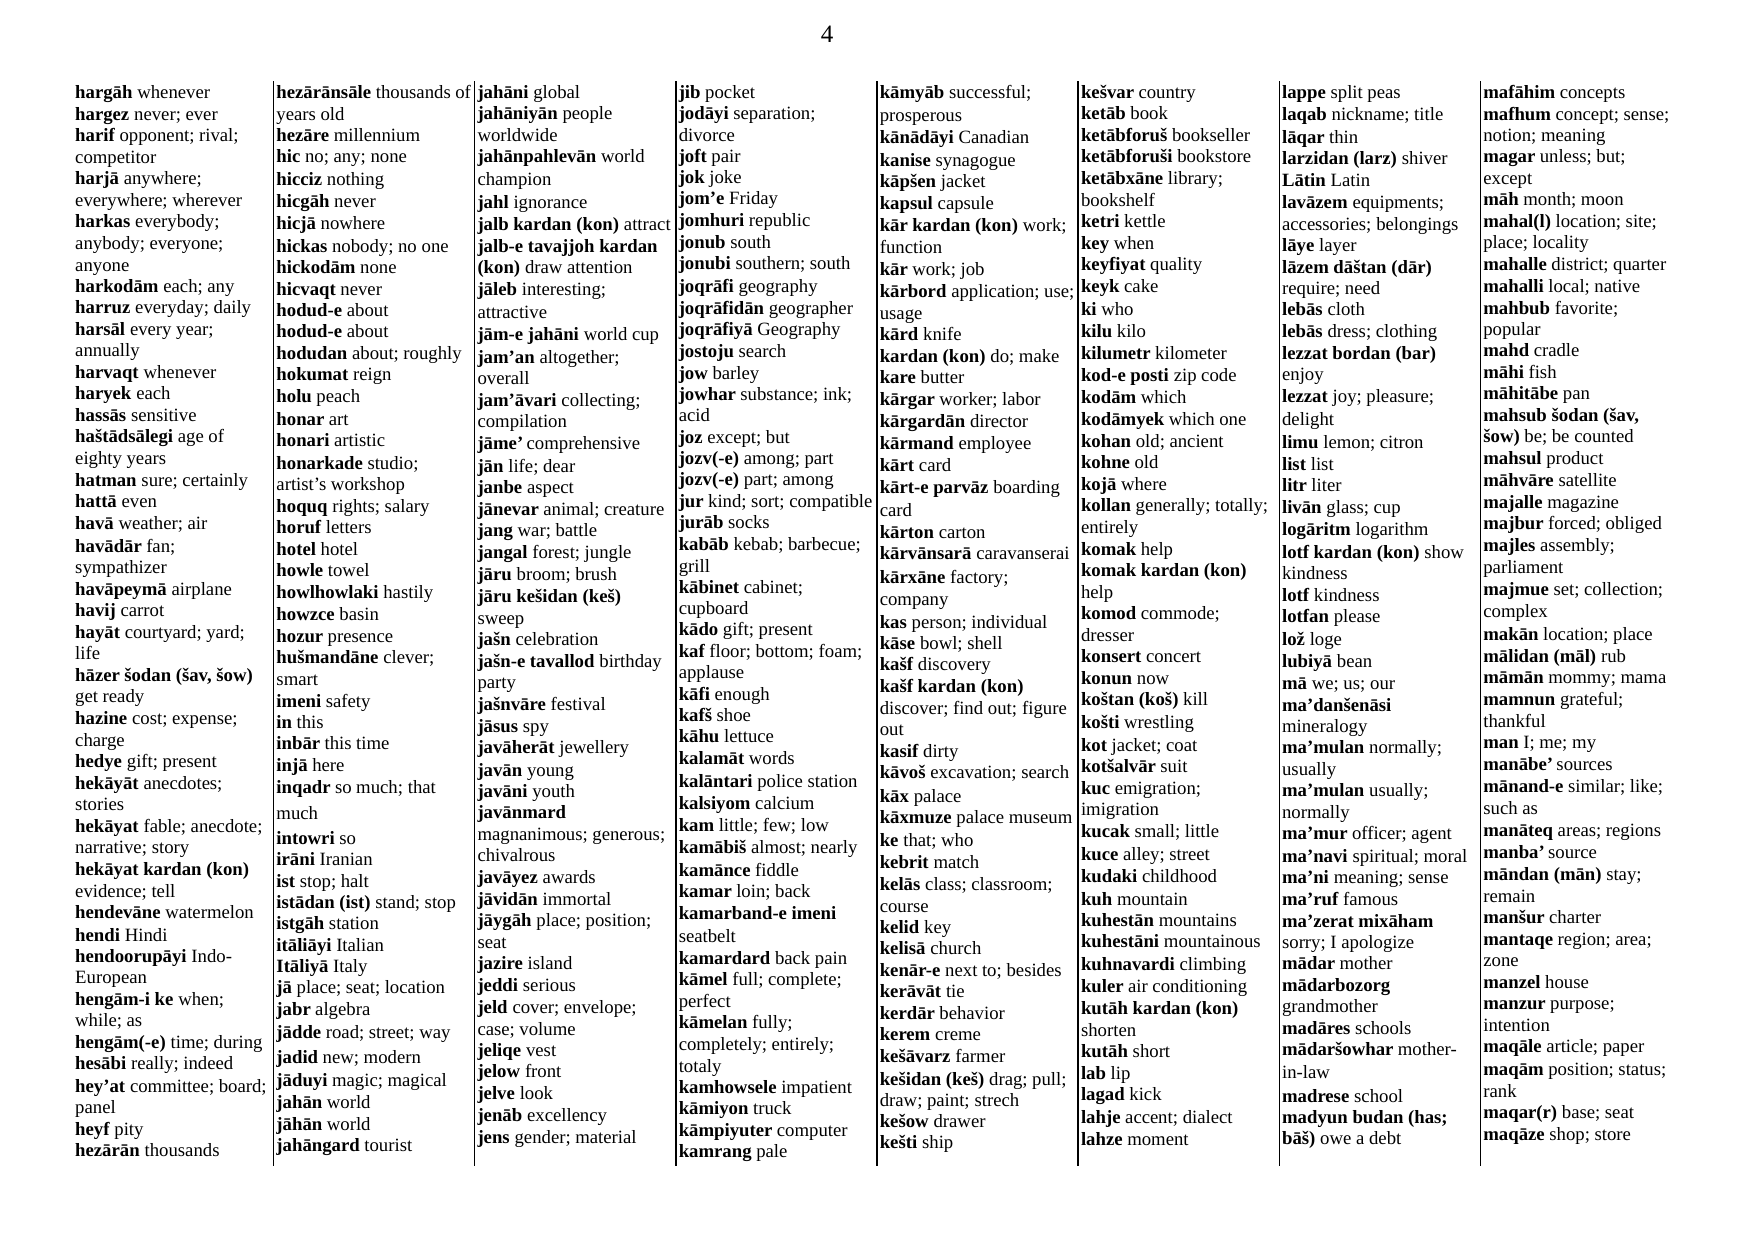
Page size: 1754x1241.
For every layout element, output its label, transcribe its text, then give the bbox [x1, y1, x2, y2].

text kamarband-e imeni seatbelt [678, 902, 873, 946]
text makān location; place [1483, 623, 1678, 644]
text māndan (mān) stay; remain [1483, 864, 1678, 906]
text jāru kešidan (keš) sweep [477, 586, 672, 628]
text kār work; job [879, 259, 1075, 280]
text jam’āvari collecting; compilation [477, 389, 672, 432]
text keyfiyat quality [1081, 253, 1276, 275]
text māhvāre satellite [1483, 468, 1678, 490]
text kāfi enough [678, 683, 873, 704]
text jozv(-e) among; part [678, 447, 873, 468]
text howzce basin [276, 603, 471, 625]
text kilu kilo [1081, 320, 1276, 342]
text laqab nickname; title [1282, 103, 1477, 124]
text majalle magazine [1483, 491, 1678, 512]
text kārgardān director [879, 410, 1075, 432]
text manābe’ sources [1483, 753, 1678, 774]
text jomhuri republic [678, 209, 873, 231]
text jāhān world [276, 1113, 471, 1134]
text kabāb kebab; barbecue; grill [678, 533, 873, 576]
text jalb-e tavajjoh kardan (kon) draw attention [477, 235, 672, 278]
text ist stop; halt [276, 870, 471, 891]
text kodāmyek which one [1081, 408, 1276, 429]
text havāpeymā airplane [75, 578, 270, 599]
text komod commode; dresser [1081, 602, 1276, 645]
text mahsul product [1483, 447, 1678, 468]
text lāzem dāštan (dār) require; need [1282, 256, 1477, 299]
text kešidan (keš) drag; pull; draw; paint; strech [879, 1067, 1075, 1111]
text Itāliyā Italy [276, 955, 471, 977]
text lahje accent; dialect [1081, 1106, 1276, 1127]
text konsert concert [1081, 645, 1276, 667]
text kamardard back pain [678, 947, 873, 968]
text logāritm logarithm [1282, 518, 1477, 540]
text mahd cradle [1483, 340, 1678, 361]
text kār kardan (kon) work; function [879, 213, 1075, 258]
text manzur purpose; intention [1483, 992, 1678, 1035]
text kāmel full; complete; perfect [678, 968, 873, 1011]
text harruz everyday; daily [75, 297, 270, 318]
text māmān mommy; mama [1483, 666, 1678, 688]
text ke that; who [879, 829, 1075, 850]
text jalb kardan (kon) attract [477, 213, 672, 235]
text kafš shoe [678, 704, 873, 726]
text intowri so [276, 827, 471, 848]
text majmue set; collection; complex [1483, 577, 1678, 622]
text jānevar animal; creature [477, 498, 672, 519]
text kot jacket; coat [1081, 733, 1276, 755]
text lahze moment [1081, 1128, 1276, 1150]
text kaf floor; bottom; foam; applause [678, 640, 873, 683]
text man I; me; my [1483, 731, 1678, 753]
text kešti ship [879, 1132, 1075, 1153]
text larzidan (larz) shiver [1282, 147, 1477, 169]
text jašn-e tavallod birthday party [477, 650, 672, 693]
text hazine cost; expense; charge [75, 707, 270, 750]
text kenār-e next to; besides [879, 959, 1075, 980]
text kamhowsele impatient [678, 1076, 873, 1097]
text hargez never; ever [75, 103, 270, 124]
text lezzat bordan (bar) enjoy [1282, 342, 1477, 385]
text mādarbozorg grandmother [1282, 974, 1477, 1017]
text lezzat joy; pleasure; delight [1282, 385, 1477, 429]
text kāhu lettuce [678, 726, 873, 747]
text joft pair [678, 145, 873, 166]
text kam little; few; low [678, 813, 873, 835]
text kašf discovery [879, 654, 1075, 675]
text kutāh short [1081, 1040, 1276, 1062]
text haštādsālegi age of eighty years [75, 425, 270, 468]
text hattā even [75, 490, 270, 512]
text honar art [276, 407, 471, 429]
text kāx palace [879, 784, 1075, 806]
text mantaqe region; area; zone [1483, 928, 1678, 971]
text jowhar substance; ink; acid [678, 383, 873, 426]
text madāres schools [1282, 1017, 1477, 1038]
text kāmiyon truck [678, 1097, 873, 1119]
text kebrit match [879, 851, 1075, 873]
text hengām(-e) time; during [75, 1031, 270, 1052]
text madrese school [1282, 1085, 1477, 1106]
text hedye gift; present [75, 751, 270, 772]
text howle towel [276, 559, 471, 581]
text kārxāne factory; company [879, 566, 1075, 610]
text kohne old [1081, 451, 1276, 473]
text howlhowlaki hastily [276, 581, 471, 602]
text mafhum concept; sense; notion; meaning [1483, 103, 1678, 146]
text kamānce fiddle [678, 859, 873, 880]
text komak kardan (kon) help [1081, 559, 1276, 602]
text inqadr so much; that much [276, 776, 471, 823]
text jāduyi magic; magical [276, 1068, 471, 1090]
text mamnun grateful; thankful [1483, 688, 1678, 731]
text kāmyāb successful; prosperous [879, 81, 1075, 125]
text jahāni global [477, 81, 672, 102]
text jostoju search [678, 340, 873, 361]
text jurāb socks [678, 511, 873, 533]
text lāqar thin [1282, 126, 1477, 147]
text kerdār behavior [879, 1002, 1075, 1023]
text kuhnavardi climbing [1081, 953, 1276, 974]
text māhitābe pan [1483, 382, 1678, 404]
text kutāh kardan (kon) shorten [1081, 997, 1276, 1040]
text jahāniyān people worldwide [477, 102, 672, 145]
text janbe aspect [477, 476, 672, 498]
text kārt-e parvāz boarding card [879, 476, 1075, 520]
text jādde road; street; way [276, 1021, 471, 1042]
text hargāh whenever [75, 81, 270, 103]
text hendi Hindi [75, 924, 270, 945]
text jonub south [678, 231, 873, 252]
text istādan (ist) stand; stop [276, 891, 471, 912]
text madyun budan (has; bāš) owe a debt [1282, 1106, 1477, 1149]
text kerem creme [879, 1023, 1075, 1045]
text kāvoš excavation; search [879, 761, 1075, 783]
text jāleb interesting; attractive [477, 278, 672, 322]
text ma’zerat mixāham sorry; I apologize [1282, 910, 1477, 953]
text harif opponent; rival; competitor [75, 124, 270, 167]
text mā we; us; our [1282, 673, 1477, 694]
text hicciz nothing [276, 168, 471, 189]
text javāni youth [477, 780, 672, 802]
text hickodām none [276, 256, 471, 278]
text ketābforuš bookseller [1081, 124, 1276, 145]
text jabr algebra [276, 998, 471, 1020]
text javāherāt jewellery [477, 736, 672, 758]
text maqāle article; paper [1483, 1035, 1678, 1057]
text ma’ruf famous [1282, 888, 1477, 909]
text lāye layer [1282, 234, 1477, 256]
text kašf kardan (kon) discover; find out; figure out [879, 675, 1075, 740]
text list list [1282, 452, 1477, 474]
text javānmard magnanimous; generous; chivalrous [477, 802, 672, 866]
text kod-e posti zip code [1081, 364, 1276, 385]
text ma’mur officer; agent [1282, 822, 1477, 844]
text kešvar country [1081, 81, 1276, 102]
text jelow front [477, 1060, 672, 1082]
text kārd knife [879, 323, 1075, 345]
text lotf kindness [1282, 584, 1477, 605]
text in this [276, 711, 471, 732]
text lavāzem equipments; accessories; belongings [1282, 191, 1477, 234]
text košti wrestling [1081, 711, 1276, 732]
text jens gender; material [477, 1126, 672, 1147]
text kodām which [1081, 386, 1276, 408]
text jam’an altogether; overall [477, 346, 672, 389]
text javān young [477, 759, 672, 780]
text hendoorupāyi Indo-European [75, 945, 270, 988]
text kas person; individual [879, 611, 1075, 632]
text istgāh station [276, 912, 471, 934]
text lubiyā bean [1282, 649, 1477, 671]
text māhi fish [1483, 361, 1678, 382]
text kanise synagogue [879, 149, 1075, 170]
text kešow drawer [879, 1111, 1075, 1132]
text inbār this time [276, 732, 471, 754]
text kābinet cabinet; cupboard [678, 576, 873, 619]
text hengām-i ke when; while; as [75, 988, 270, 1031]
text hekāyat fable; anecdote; narrative; story [75, 815, 270, 858]
text kollan generally; totally; entirely [1081, 494, 1276, 537]
text jazire island [477, 953, 672, 974]
text lebās dress; clothing [1282, 320, 1477, 342]
text jangal forest; jungle [477, 541, 672, 562]
text mahal(l) location; site; place; locality [1483, 209, 1678, 253]
text lappe split peas [1282, 81, 1477, 103]
text maqar(r) base; seat [1483, 1101, 1678, 1123]
text ki who [1081, 297, 1276, 319]
text hey’at committee; board; panel [75, 1075, 270, 1118]
text hendevāne watermelon [75, 901, 270, 923]
text jahān world [276, 1091, 471, 1113]
text kuler air conditioning [1081, 974, 1276, 996]
text harsāl every year; annually [75, 318, 270, 361]
text hekāyāt anecdotes; stories [75, 772, 270, 815]
text hic no; any; none [276, 145, 471, 167]
text harkodām each; any [75, 275, 270, 297]
text joz except; but [678, 426, 873, 447]
text manāteq areas; regions [1483, 818, 1678, 840]
text hicjā nowhere [276, 212, 471, 233]
text jom’e Friday [678, 188, 873, 209]
text hoquq rights; salary [276, 495, 471, 516]
text manba’ source [1483, 841, 1678, 863]
text kalāntari police station [678, 770, 873, 791]
text jib pocket [678, 81, 873, 103]
text kilumetr kilometer [1081, 343, 1276, 364]
text jang war; battle [477, 519, 672, 541]
text lebās cloth [1282, 299, 1477, 320]
text ma’danšenāsi mineralogy [1282, 694, 1477, 737]
text mahalli local; native [1483, 275, 1678, 297]
text jozv(-e) part; among [678, 468, 873, 490]
text kāpšen jacket [879, 170, 1075, 192]
text mahsub šodan (šav, šow) be; be counted [1483, 404, 1678, 447]
text hezāre millennium [276, 124, 471, 145]
text limu lemon; citron [1282, 431, 1477, 452]
text hekāyat kardan (kon) evidence; tell [75, 858, 270, 901]
text irāni Iranian [276, 848, 471, 870]
text kamrang pale [678, 1140, 873, 1161]
text lotf kardan (kon) show kindness [1282, 541, 1477, 584]
text ma’mulan normally; usually [1282, 737, 1477, 779]
text harvaqt whenever [75, 361, 270, 382]
text maqāze shop; store [1483, 1123, 1678, 1144]
text kuce alley; street [1081, 842, 1276, 864]
text joqrāfidān geographer [678, 297, 873, 318]
text jā place; seat; location [276, 977, 471, 998]
text honarkade studio; artist’s workshop [276, 452, 471, 495]
text ketāb book [1081, 102, 1276, 124]
text mahalle district; quarter [1483, 253, 1678, 274]
text kešāvarz farmer [879, 1045, 1075, 1066]
text mānand-e similar; like; such as [1483, 775, 1678, 818]
text kamar loin; back [678, 880, 873, 902]
text kāxmuze palace museum [879, 806, 1075, 828]
text kārbord application; use; usage [879, 280, 1075, 323]
text jahānpahlevān world champion [477, 145, 672, 189]
text kudaki childhood [1081, 865, 1276, 887]
text kelās class; classroom; course [879, 873, 1075, 916]
text havādār fan; sympathizer [75, 534, 270, 578]
text jenāb excellency [477, 1104, 672, 1126]
text maqām position; status; rank [1483, 1058, 1678, 1101]
text hodud-e about [276, 299, 471, 321]
text jāru broom; brush [477, 563, 672, 585]
text jodāyi separation; divorce [678, 103, 873, 145]
text hesābi really; indeed [75, 1052, 270, 1074]
text jahl ignorance [477, 191, 672, 212]
text lagad kick [1081, 1083, 1276, 1105]
text kasif dirty [879, 740, 1075, 761]
text ma’ni meaning; sense [1282, 866, 1477, 888]
text horuf letters [276, 516, 471, 538]
text havij carrot [75, 599, 270, 621]
text hassās sensitive [75, 404, 270, 425]
text lotfan please [1282, 605, 1477, 627]
text jur kind; sort; compatible [678, 490, 873, 511]
text kelid key [879, 916, 1075, 937]
text key when [1081, 232, 1276, 253]
text kārt card [879, 454, 1075, 476]
text kare butter [879, 366, 1075, 388]
text hokumat reign [276, 363, 471, 385]
text kapsul capsule [879, 192, 1075, 213]
text itāliāyi Italian [276, 934, 471, 955]
text jām-e jahāni world cup [477, 323, 672, 345]
text harkas everybody; anybody; everyone; anyone [75, 210, 270, 275]
text mādaršowhar mother-in-law [1282, 1038, 1477, 1083]
text hodud-e about [276, 321, 471, 342]
text kerāvāt tie [879, 980, 1075, 1002]
text mahbub favorite; popular [1483, 297, 1678, 340]
text kardan (kon) do; make [879, 345, 1075, 366]
text jašnvāre festival [477, 693, 672, 714]
text kāmelan fully; completely; entirely; totaly [678, 1011, 873, 1076]
text holu peach [276, 385, 471, 406]
text kādo gift; present [678, 619, 873, 640]
text joqrāfi geography [678, 275, 873, 296]
text kalsiyom calcium [678, 792, 873, 813]
text kāse bowl; shell [879, 632, 1075, 654]
text magar unless; but; except [1483, 146, 1678, 188]
text ketābforuši bookstore [1081, 145, 1276, 167]
text mafāhim concepts [1483, 81, 1678, 103]
text jāygāh place; position; seat [477, 909, 672, 952]
text javāyez awards [477, 866, 672, 887]
text harjā anywhere; everywhere; wherever [75, 167, 270, 210]
text kuhestān mountains [1081, 909, 1276, 930]
text ketri kettle [1081, 210, 1276, 232]
text hayāt courtyard; yard; life [75, 621, 270, 664]
text kuh mountain [1081, 888, 1276, 909]
text jāvidān immortal [477, 887, 672, 909]
text manšur charter [1483, 906, 1678, 928]
text keyk cake [1081, 275, 1276, 296]
text kelisā church [879, 937, 1075, 959]
text jonubi southern; south [678, 252, 873, 274]
text hickas nobody; no one [276, 234, 471, 256]
text Lātin Latin [1282, 169, 1477, 190]
text jāme’ comprehensive [477, 432, 672, 453]
text jadid new; modern [276, 1046, 471, 1067]
text imeni safety [276, 689, 471, 711]
text koštan (koš) kill [1081, 688, 1276, 710]
text mālidan (māl) rub [1483, 645, 1678, 666]
text hicgāh never [276, 191, 471, 212]
text ma’mulan usually; normally [1282, 779, 1477, 822]
text jow barley [678, 362, 873, 383]
text kohan old; ancient [1081, 429, 1276, 451]
text kāmpiyuter computer [678, 1119, 873, 1140]
text kārmand employee [879, 432, 1075, 453]
text honari artistic [276, 429, 471, 451]
text majbur forced; obliged [1483, 512, 1678, 534]
text kotšalvār suit [1081, 755, 1276, 777]
text hicvaqt never [276, 278, 471, 299]
text hāzer šodan (šav, šow) get ready [75, 664, 270, 707]
text kārvānsarā caravanserai [879, 542, 1075, 564]
text mādar mother [1282, 953, 1477, 974]
text lab lip [1081, 1062, 1276, 1083]
text heyf pity [75, 1118, 270, 1139]
text komak help [1081, 537, 1276, 559]
text kamābiš almost; nearly [678, 836, 873, 858]
text jeld cover; envelope; case; volume [477, 997, 672, 1039]
text hezārān thousands [75, 1139, 270, 1161]
text joqrāfiyā Geography [678, 318, 873, 340]
text jeliqe vest [477, 1039, 672, 1060]
text kānādāyi Canadian [879, 126, 1075, 148]
text jāsus spy [477, 714, 672, 736]
text injā here [276, 754, 471, 775]
text kuc emigration; imigration [1081, 777, 1276, 820]
text manzel house [1483, 971, 1678, 992]
text hatman sure; certainly [75, 469, 270, 490]
text havā weather; air [75, 512, 270, 533]
text kārgar worker; labor [879, 388, 1075, 409]
text jok joke [678, 166, 873, 188]
text jašn celebration [477, 628, 672, 650]
text jān life; dear [477, 454, 672, 476]
text kuhestāni mountainous [1081, 930, 1276, 952]
text ma’navi spiritual; moral [1282, 845, 1477, 866]
text konun now [1081, 667, 1276, 688]
text ketābxāne library; bookshelf [1081, 167, 1276, 210]
text kucak small; little [1081, 820, 1276, 841]
text jeddi serious [477, 974, 672, 996]
text litr liter [1282, 474, 1477, 496]
text jelve look [477, 1082, 672, 1103]
text hotel hotel [276, 538, 471, 559]
text haryek each [75, 382, 270, 404]
text livān glass; cup [1282, 496, 1477, 517]
text lož loge [1282, 628, 1477, 649]
text hodudan about; roughly [276, 342, 471, 363]
text kalamāt words [678, 747, 873, 769]
text kojā where [1081, 473, 1276, 494]
text hozur presence [276, 625, 471, 646]
text hušmandāne clever; smart [276, 646, 471, 689]
text jahāngard tourist [276, 1134, 471, 1156]
text kārton carton [879, 521, 1075, 542]
text majles assembly; parliament [1483, 534, 1678, 577]
text māh month; moon [1483, 188, 1678, 209]
text hezārānsāle thousands of years old [276, 81, 471, 124]
